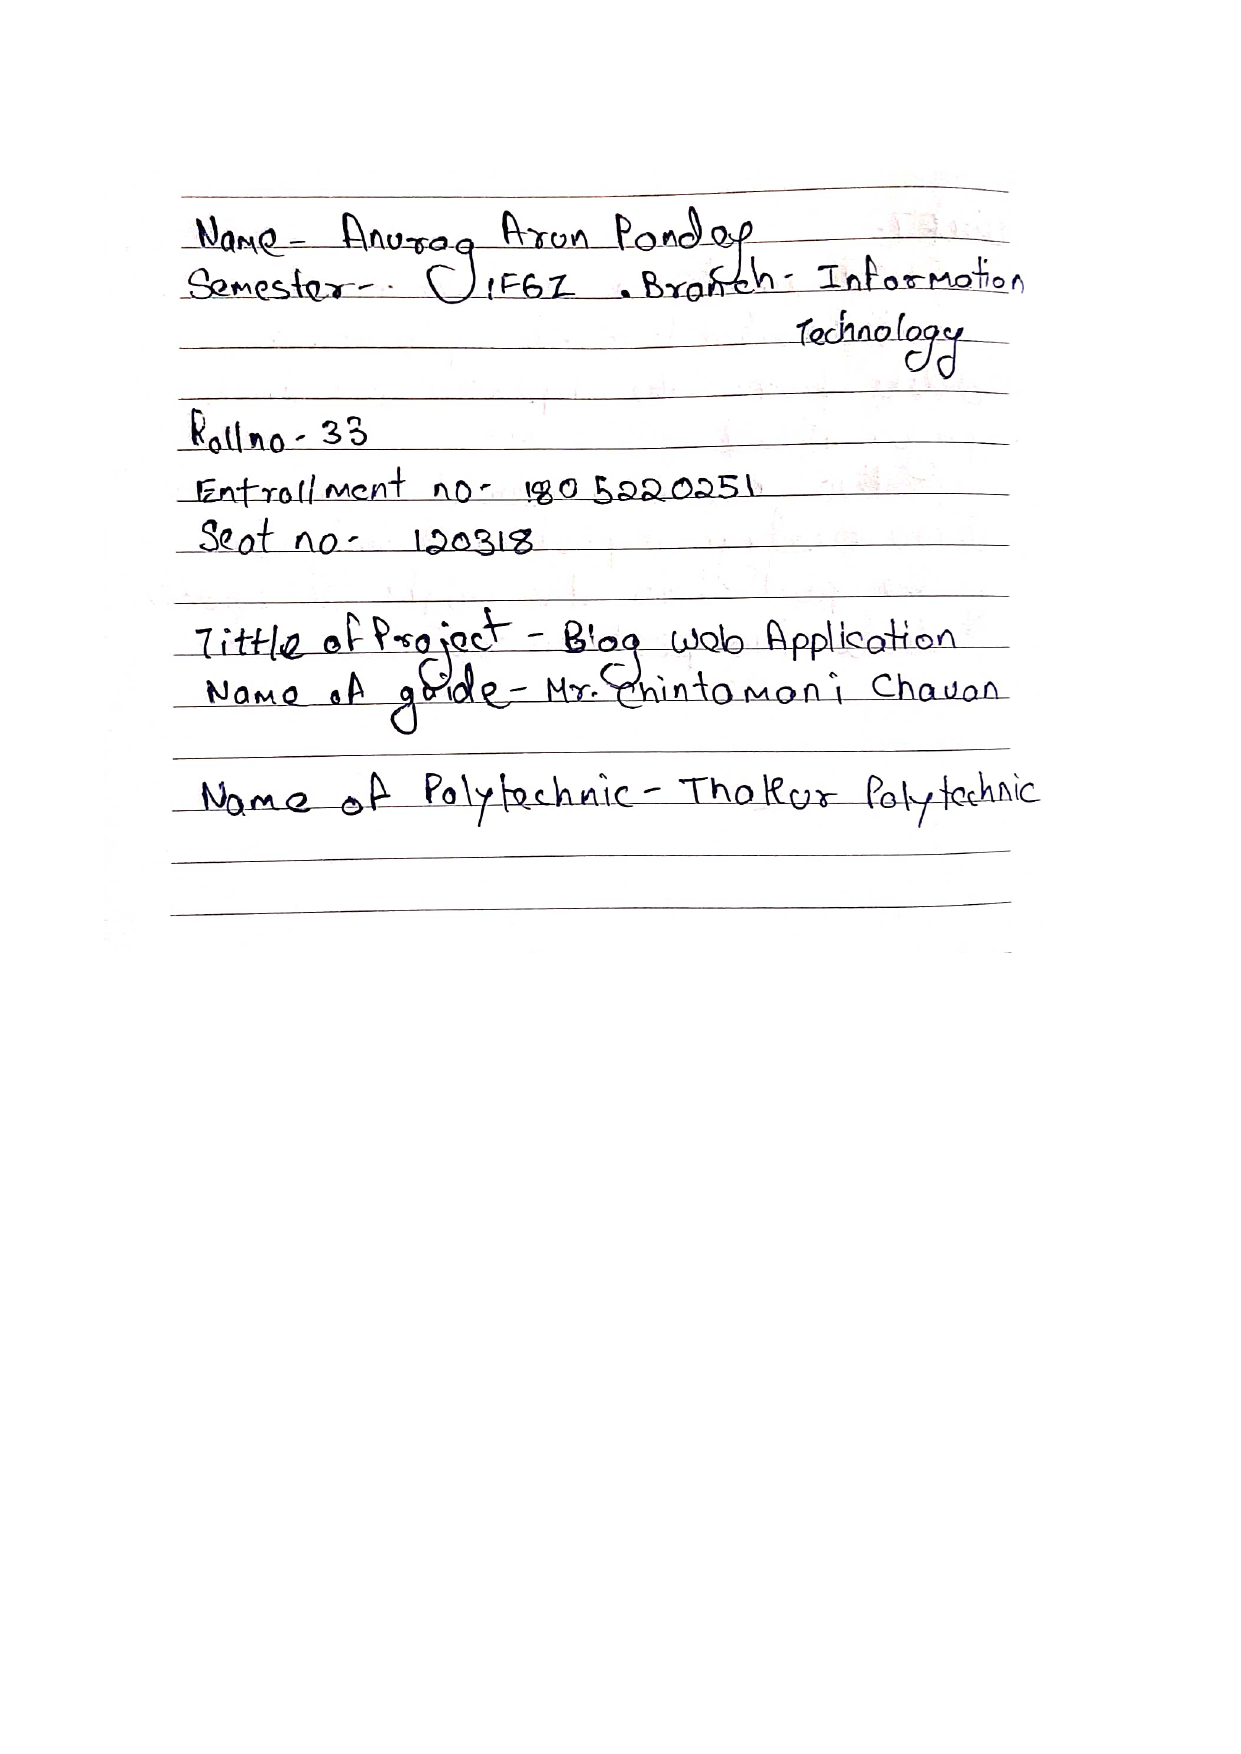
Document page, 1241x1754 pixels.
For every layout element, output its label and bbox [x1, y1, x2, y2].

picture [103, 170, 1044, 953]
